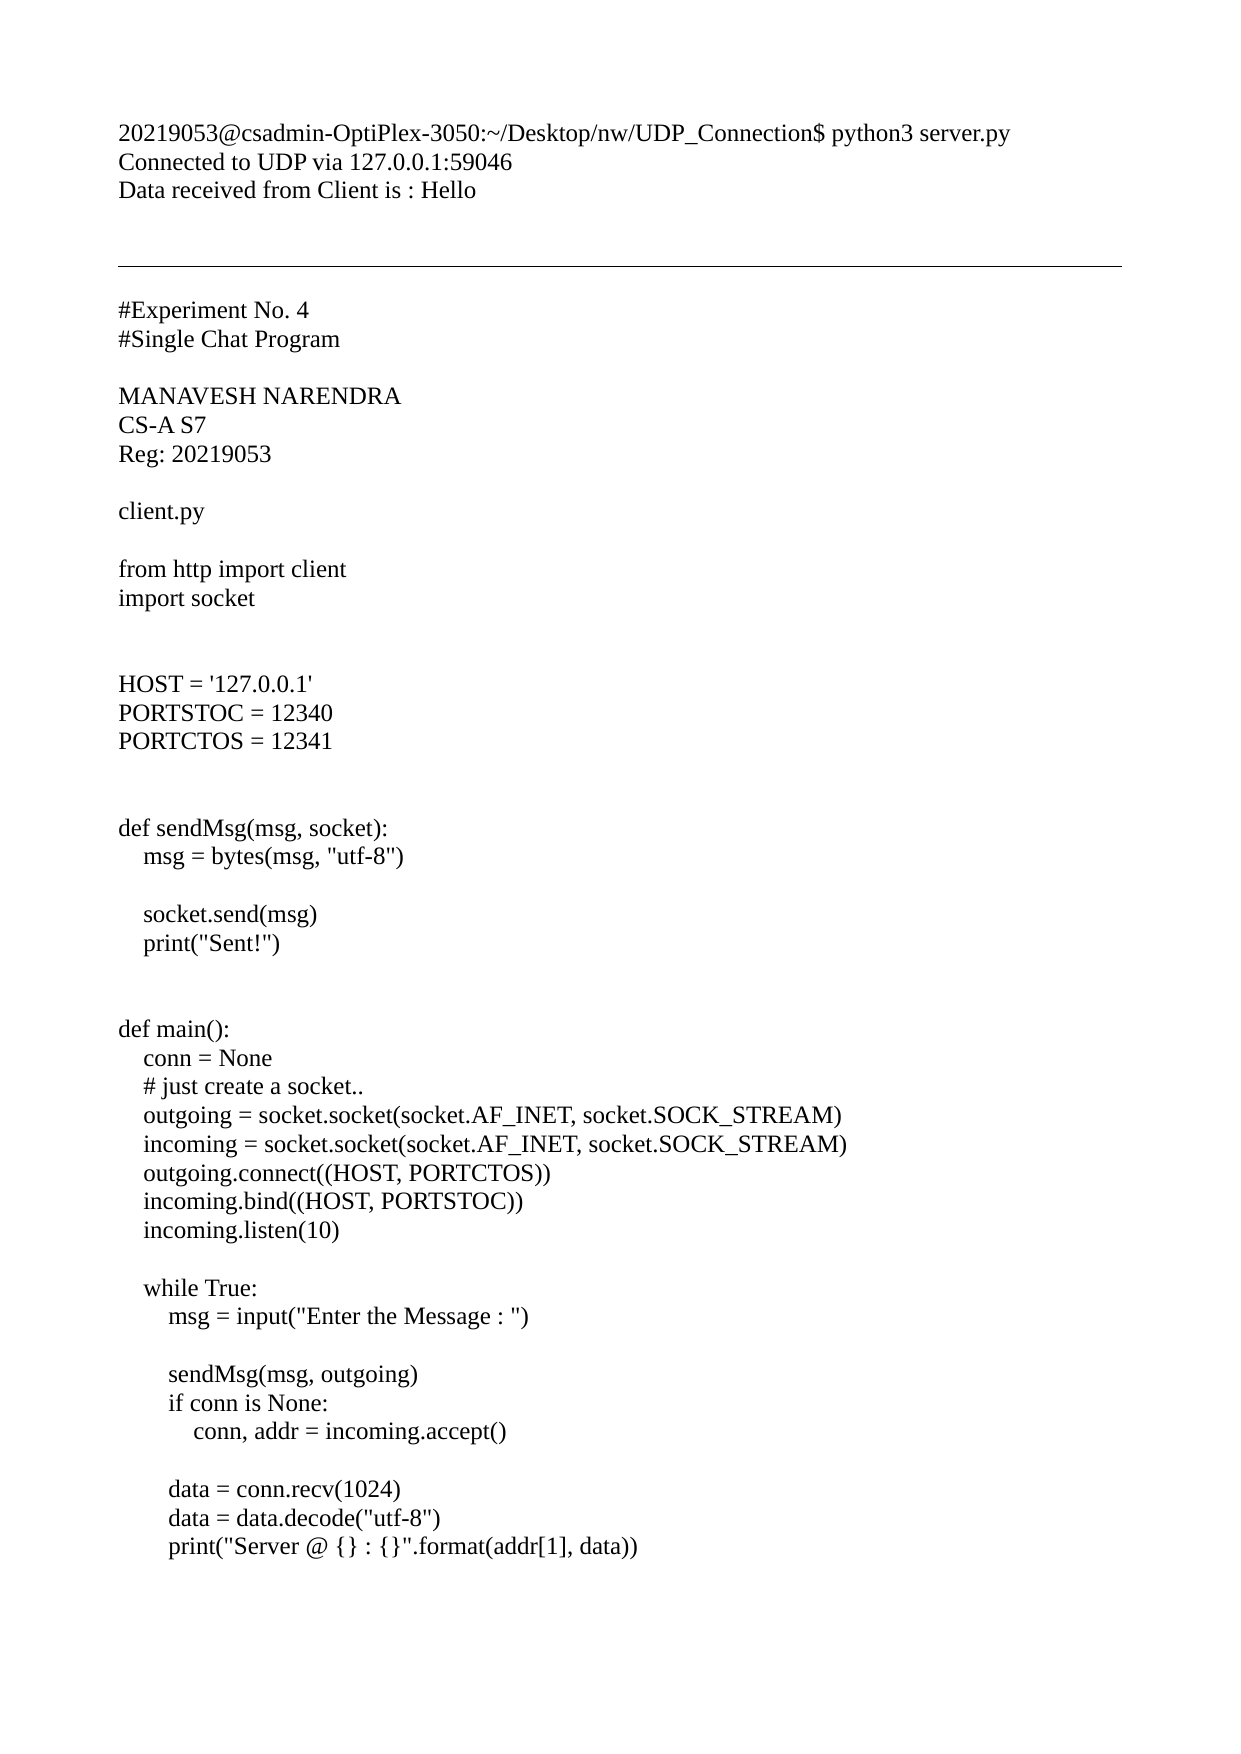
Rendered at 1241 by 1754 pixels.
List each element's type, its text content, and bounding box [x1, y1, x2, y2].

text 20219053@csadmin-OptiPlex-3050:~/Desktop/nw/UDP_Connection$ python3 server.py [118, 118, 1122, 147]
text data = data.decode("utf-8") [118, 1503, 1122, 1531]
text if conn is None: [118, 1388, 1122, 1416]
text import socket [118, 583, 1122, 611]
text socket.send(msg) [118, 899, 1122, 928]
text while True: [118, 1273, 1122, 1301]
text PORTSTOC = 12340 [118, 698, 1122, 726]
text Connected to UDP via 127.0.0.1:59046 [118, 147, 1122, 176]
text print("Sent!") [118, 928, 1122, 956]
text incoming = socket.socket(socket.AF_INET, socket.SOCK_STREAM) [118, 1129, 1122, 1158]
text PORTCTOS = 12341 [118, 726, 1122, 755]
text #Single Chat Program [118, 324, 1122, 353]
text incoming.bind((HOST, PORTSTOC)) [118, 1186, 1122, 1215]
text Reg: 20219053 [118, 439, 1122, 468]
text Data received from Client is : Hello [118, 176, 1122, 204]
text #Experiment No. 4 [118, 295, 1122, 324]
text print("Server @ {} : {}".format(addr[1], data)) [118, 1531, 1122, 1560]
text outgoing.connect((HOST, PORTCTOS)) [118, 1158, 1122, 1186]
text def sendMsg(msg, socket): [118, 813, 1122, 841]
text sendMsg(msg, outgoing) [118, 1359, 1122, 1388]
text msg = bytes(msg, "utf-8") [118, 841, 1122, 870]
text msg = input("Enter the Message : ") [118, 1301, 1122, 1330]
text CS-A S7 [118, 410, 1122, 439]
text conn, addr = incoming.accept() [118, 1416, 1122, 1445]
text # just create a socket.. [118, 1071, 1122, 1100]
text data = conn.recv(1024) [118, 1474, 1122, 1503]
text conn = None [118, 1043, 1122, 1071]
text MANAVESH NARENDRA [118, 381, 1122, 410]
text from http import client [118, 554, 1122, 583]
text HOST = '127.0.0.1' [118, 669, 1122, 698]
text client.py [118, 496, 1122, 525]
text def main(): [118, 1014, 1122, 1043]
text incoming.listen(10) [118, 1215, 1122, 1244]
text outgoing = socket.socket(socket.AF_INET, socket.SOCK_STREAM) [118, 1100, 1122, 1129]
